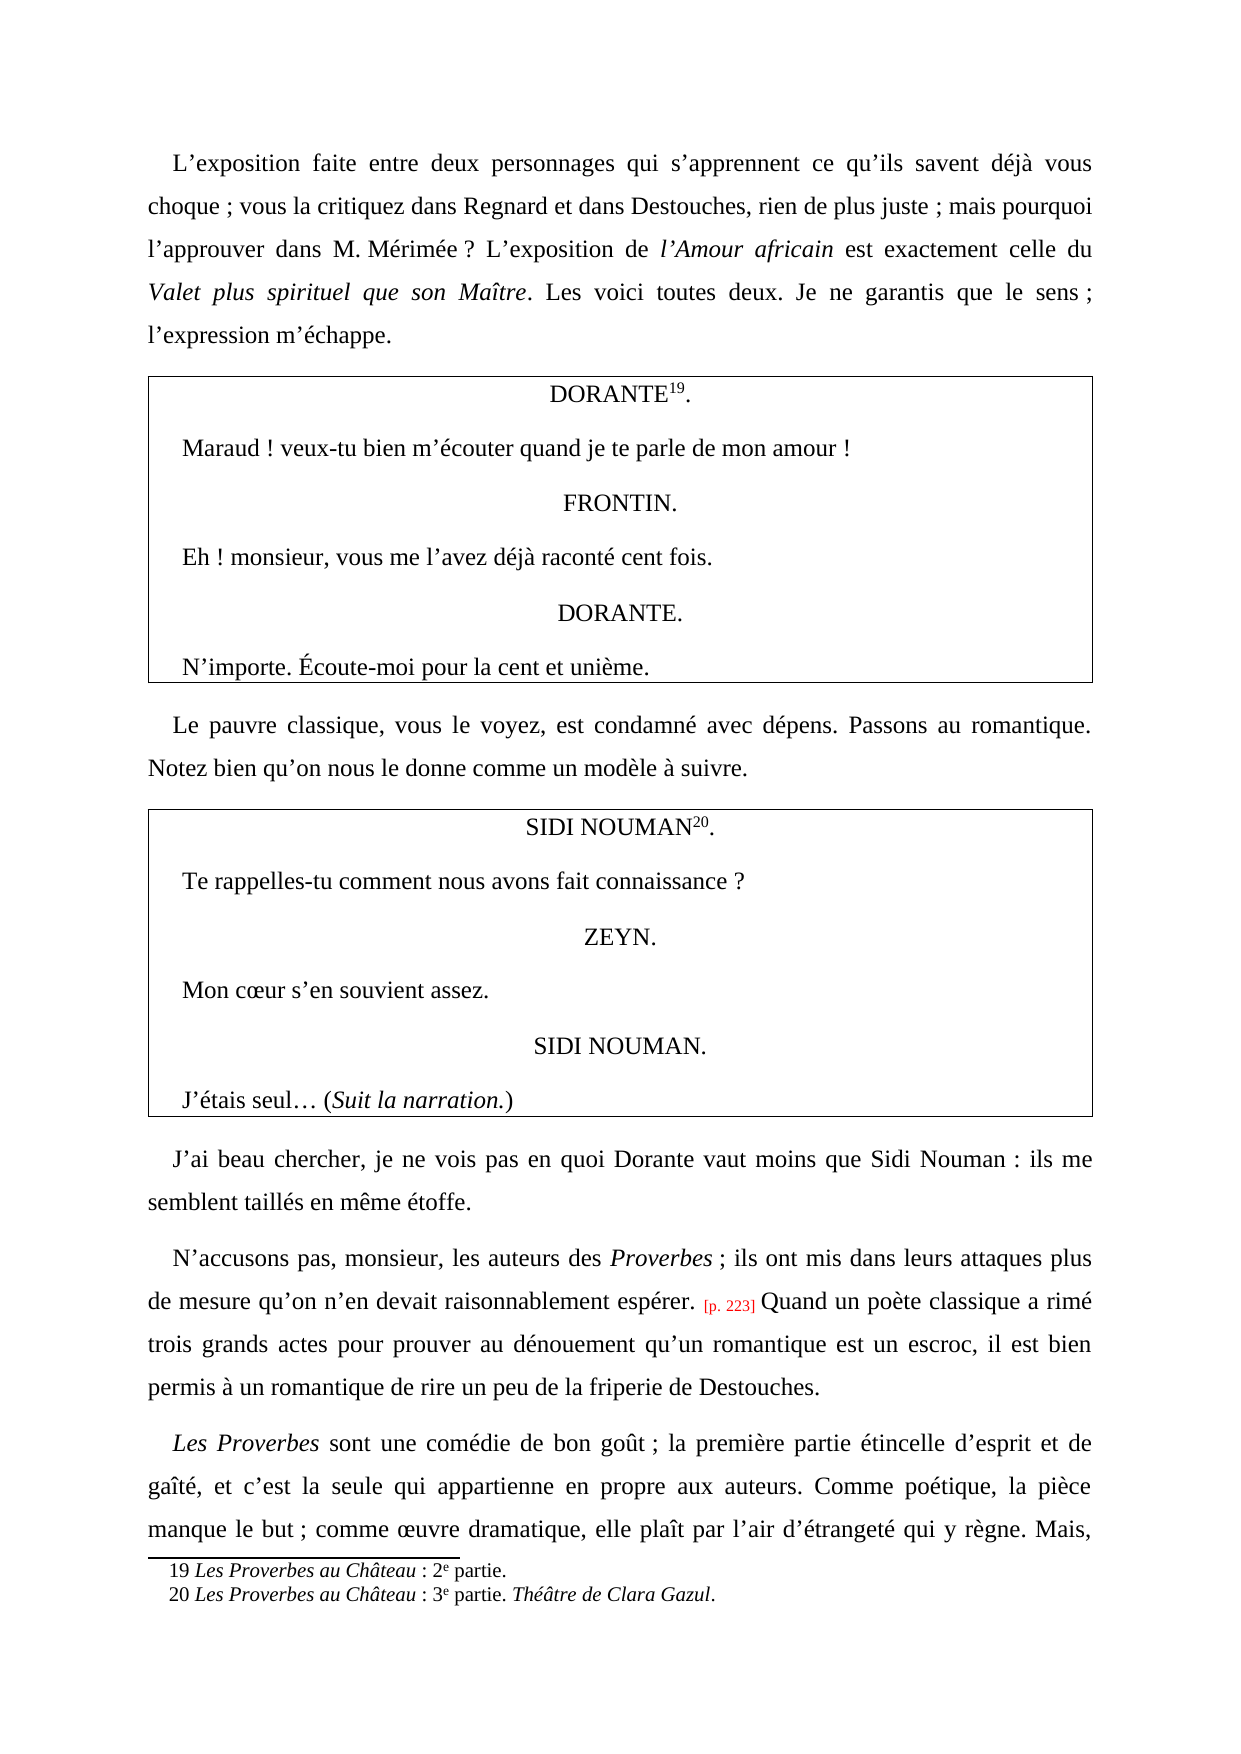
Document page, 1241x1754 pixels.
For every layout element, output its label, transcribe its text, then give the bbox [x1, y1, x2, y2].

text Mon cœur s’en souvient assez. [149, 972, 1092, 1004]
text N’accusons pas, monsieur, les auteurs des Proverbes ; ils ont mis dans leurs attaques plus de mesure qu’on n’en devait raisonnablement espérer. [p. 223] Quand un poète classique a rimé trois grands actes pour prouver au dénouement qu’un romantique est un escroc, il est bien permis à un romantique de rire un peu de la friperie de Destouches. [148, 1243, 1093, 1401]
text SIDI NOUMAN. [149, 1028, 1092, 1060]
text J’étais seul… (Suit la narration.) [149, 1082, 1092, 1116]
text ZEYN. [149, 919, 1092, 951]
text Les Proverbes sont une comédie de bon goût ; la première partie étincelle d’esprit et de gaîté, et c’est la seule qui appartienne en propre aux auteurs. Comme poétique, la pièce manque le but ; comme œuvre dramatique, elle plaît par l’air d’étrangeté qui y règne. Mais, [148, 1428, 1093, 1543]
text Le pauvre classique, vous le voyez, est condamné avec dépens. Passons au romantique. Notez bien qu’on nous le donne comme un modèle à suivre. [148, 710, 1093, 782]
text N’importe. Écoute-moi pour la cent et unième. [149, 648, 1092, 682]
text Les Proverbes au Château : 2e partie. [148, 1558, 1093, 1582]
text FRONTIN. [149, 485, 1092, 517]
text Maraud ! veux-tu bien m’écouter quand je te parle de mon amour ! [149, 429, 1092, 461]
text DORANTE. [149, 377, 1092, 408]
text J’ai beau chercher, je ne vois pas en quoi Dorante vaut moins que Sidi Nouman : ils me semblent taillés en même étoffe. [148, 1144, 1093, 1216]
text Eh ! monsieur, vous me l’avez déjà raconté cent fois. [149, 539, 1092, 571]
text Te rappelles-tu comment nous avons fait connaissance ? [149, 863, 1092, 895]
text DORANTE. [149, 595, 1092, 627]
text Les Proverbes au Château : 3e partie. Théâtre de Clara Gazul. [148, 1582, 1093, 1606]
text L’exposition faite entre deux personnages qui s’apprennent ce qu’ils savent déjà vous choque ; vous la critiquez dans Regnard et dans Destouches, rien de plus juste ; mais pourquoi l’approuver dans M. Mérimée ? L’exposition de l’Amour africain est exactement celle du Valet plus spirituel que son Maître. Les voici toutes deux. Je ne garantis que le sens ; l’expression m’échappe. [148, 148, 1093, 349]
text SIDI NOUMAN. [149, 810, 1092, 841]
